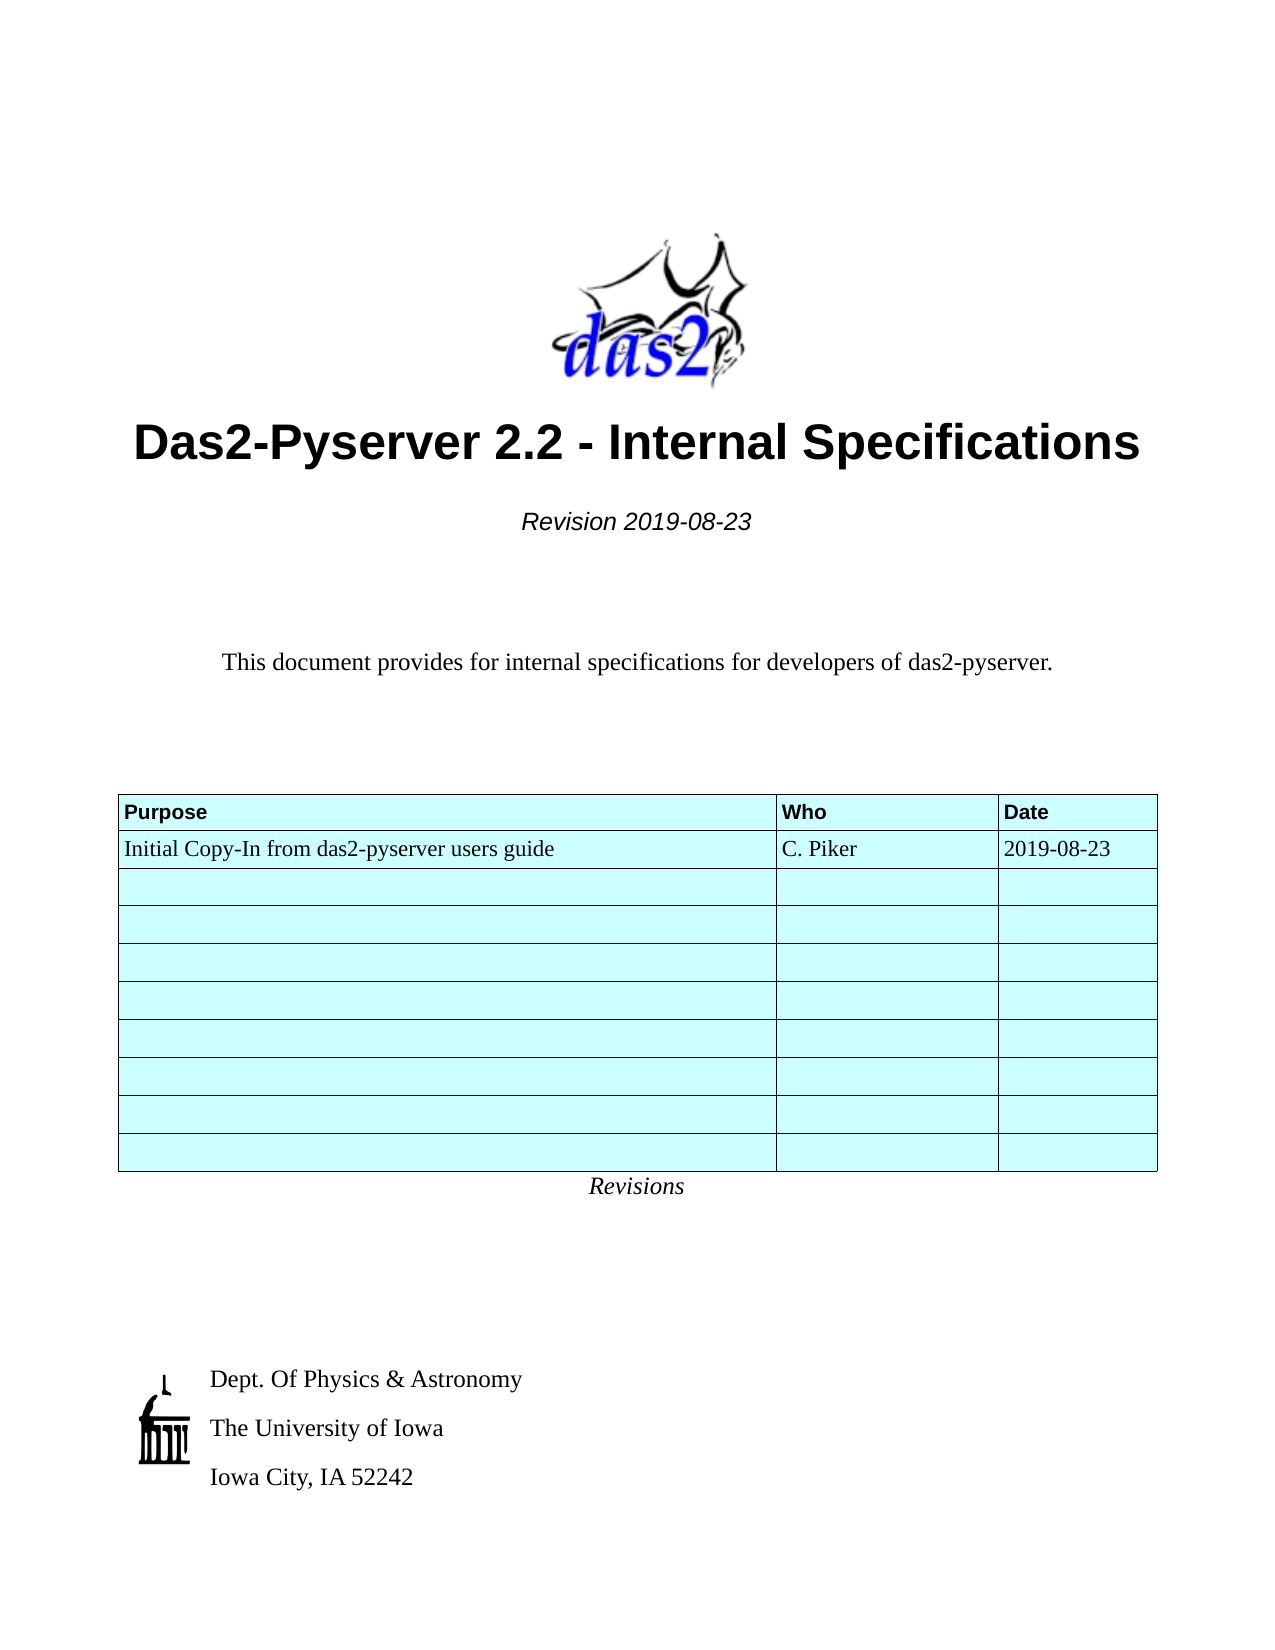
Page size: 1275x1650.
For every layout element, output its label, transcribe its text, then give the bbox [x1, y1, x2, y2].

picture [134, 1372, 193, 1467]
table_cell C. Piker [777, 831, 998, 867]
table_cell [999, 906, 1157, 943]
table_cell [777, 869, 998, 905]
table_cell [119, 982, 776, 1019]
table_cell [777, 1020, 998, 1057]
text Iowa City, IA 52242 [118, 1462, 1157, 1491]
table_cell [777, 1058, 998, 1095]
table_header Purpose [119, 795, 776, 829]
table_cell [777, 1096, 998, 1133]
text This document provides for internal specifications for developers of das2-pyserver. [118, 647, 1157, 676]
table_cell [999, 869, 1157, 905]
table_cell [119, 906, 776, 943]
table_header Who [777, 795, 998, 829]
table_cell [119, 869, 776, 905]
table_cell [119, 944, 776, 981]
table_cell [777, 982, 998, 1019]
title Das2-Pyserver 2.2 - Internal Specifications [118, 229, 1157, 470]
text Revisions [118, 1172, 1157, 1199]
table_cell [119, 1134, 776, 1171]
subtitle Revision 2019-08-23 [118, 507, 1157, 536]
table_cell [777, 906, 998, 943]
table_cell 2019-08-23 [999, 831, 1157, 867]
table_cell [999, 982, 1157, 1019]
table_cell [999, 1020, 1157, 1057]
text The University of Iowa [209, 1413, 1157, 1441]
table_cell [999, 1058, 1157, 1095]
table_cell [999, 1096, 1157, 1133]
table_cell [777, 1134, 998, 1171]
table_header Date [999, 795, 1157, 829]
table_cell [777, 944, 998, 981]
text Dept. Of Physics & Astronomy [118, 1364, 1157, 1476]
table_cell Initial Copy-In from das2-pyserver users guide [119, 831, 776, 867]
picture [548, 209, 752, 413]
table_cell [999, 1134, 1157, 1171]
table_cell [119, 1096, 776, 1133]
table_cell [119, 1020, 776, 1057]
table_cell [119, 1058, 776, 1095]
table_cell [999, 944, 1157, 981]
